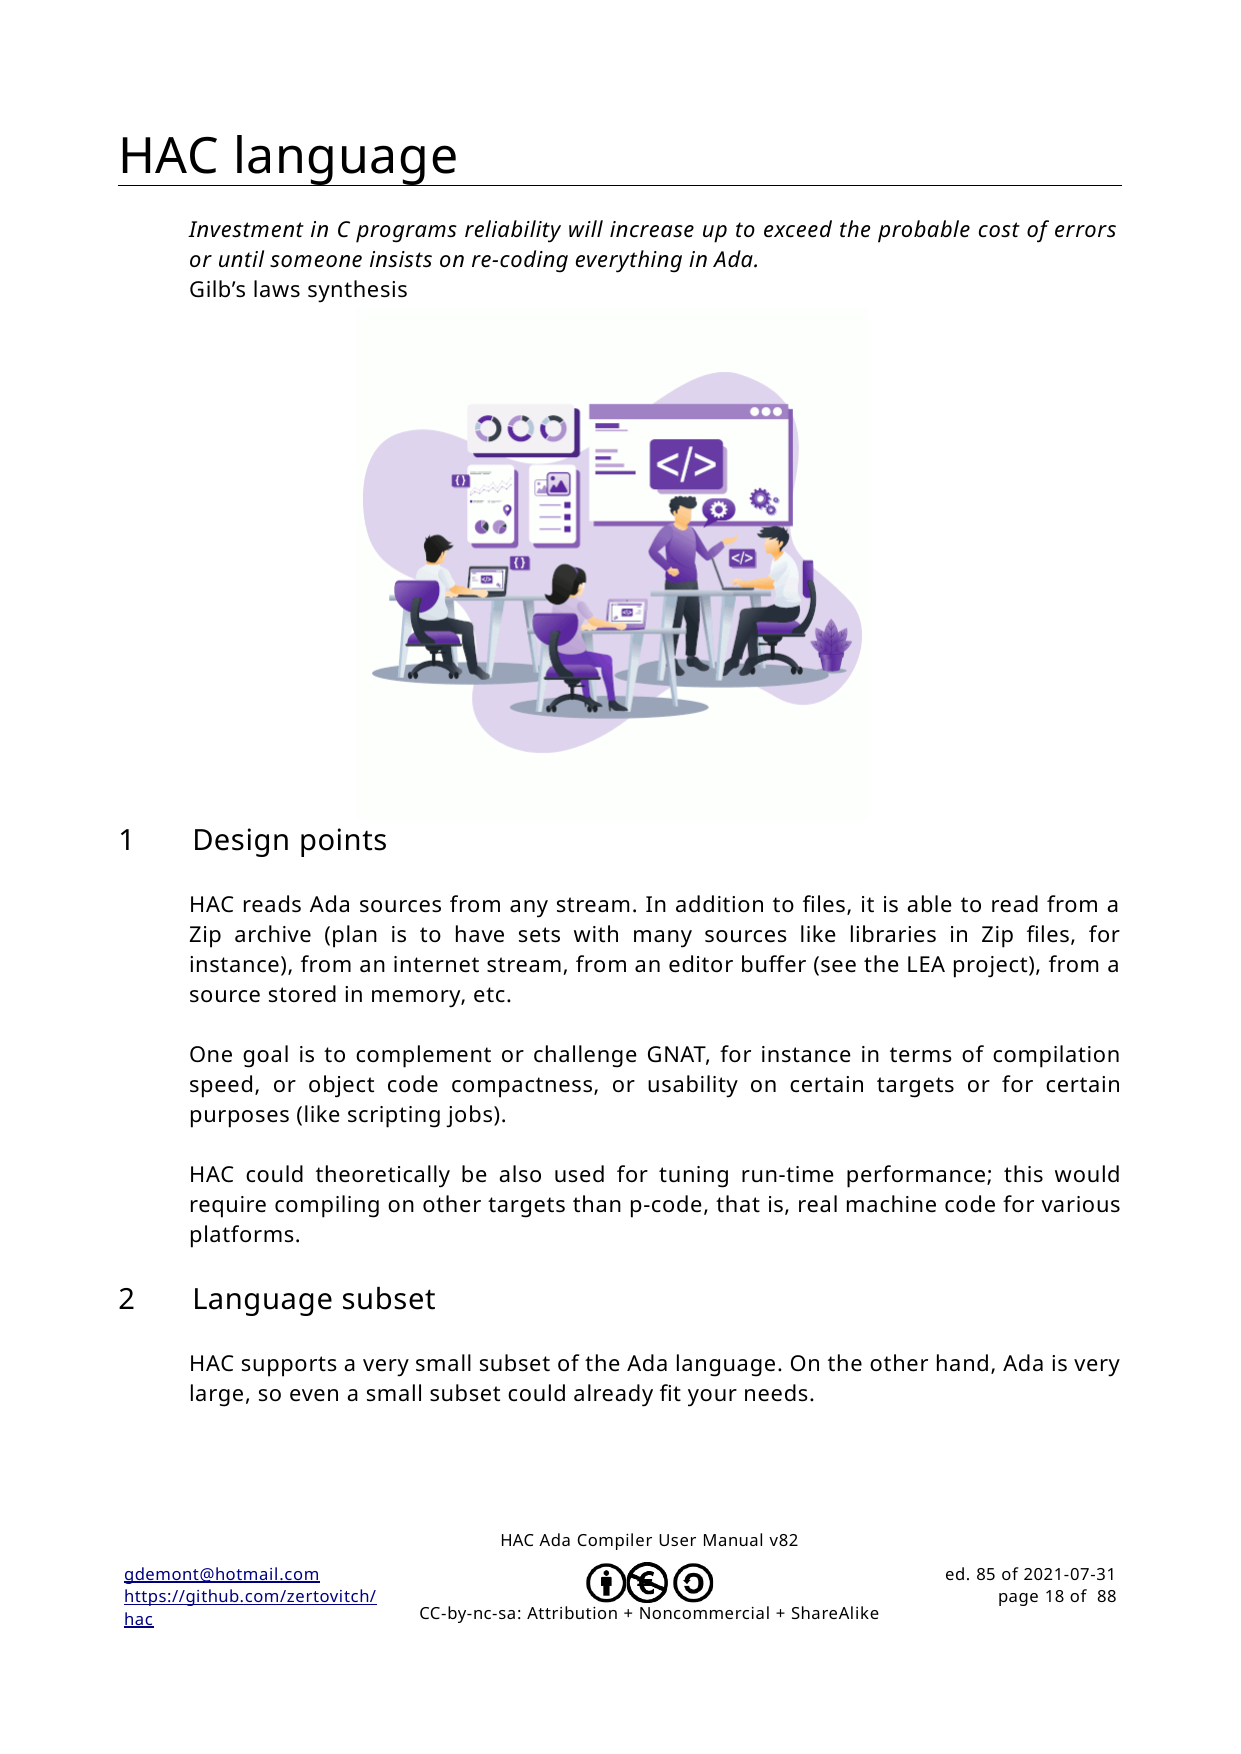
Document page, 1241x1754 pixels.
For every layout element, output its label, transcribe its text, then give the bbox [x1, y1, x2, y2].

picture [356, 307, 869, 819]
picture [585, 1562, 668, 1603]
text HAC could theoretically be also used for tuning run-time performance; this would require compiling on other targets than p-code, that is, real machine code for various platforms. [189, 1158, 1122, 1248]
picture [672, 1562, 714, 1603]
subtitle Design points [118, 334, 1122, 858]
text One goal is to complement or challenge GNAT, for instance in terms of compilation speed, or object code compactness, or usability on certain targets or for certain purposes (like scripting jobs). [189, 1038, 1122, 1128]
subtitle HAC language [118, 118, 1122, 185]
text HAC supports a very small subset of the Ada language. On the other hand, Ada is very large, so even a small subset could already fit your needs. [189, 1347, 1122, 1407]
text Gilb’s laws synthesis [189, 274, 1122, 304]
subtitle Language subset [118, 1278, 1122, 1317]
text HAC reads Ada sources from any stream. In addition to files, it is able to read from a Zip archive (plan is to have sets with many sources like libraries in Zip files, for instance), from an internet stream, from an editor buffer (see the LEA project), from a source stored in memory, etc. [189, 888, 1122, 1008]
text Investment in C programs reliability will increase up to exceed the probable cost of errors or until someone insists on re-coding everything in Ada. [189, 214, 1122, 274]
